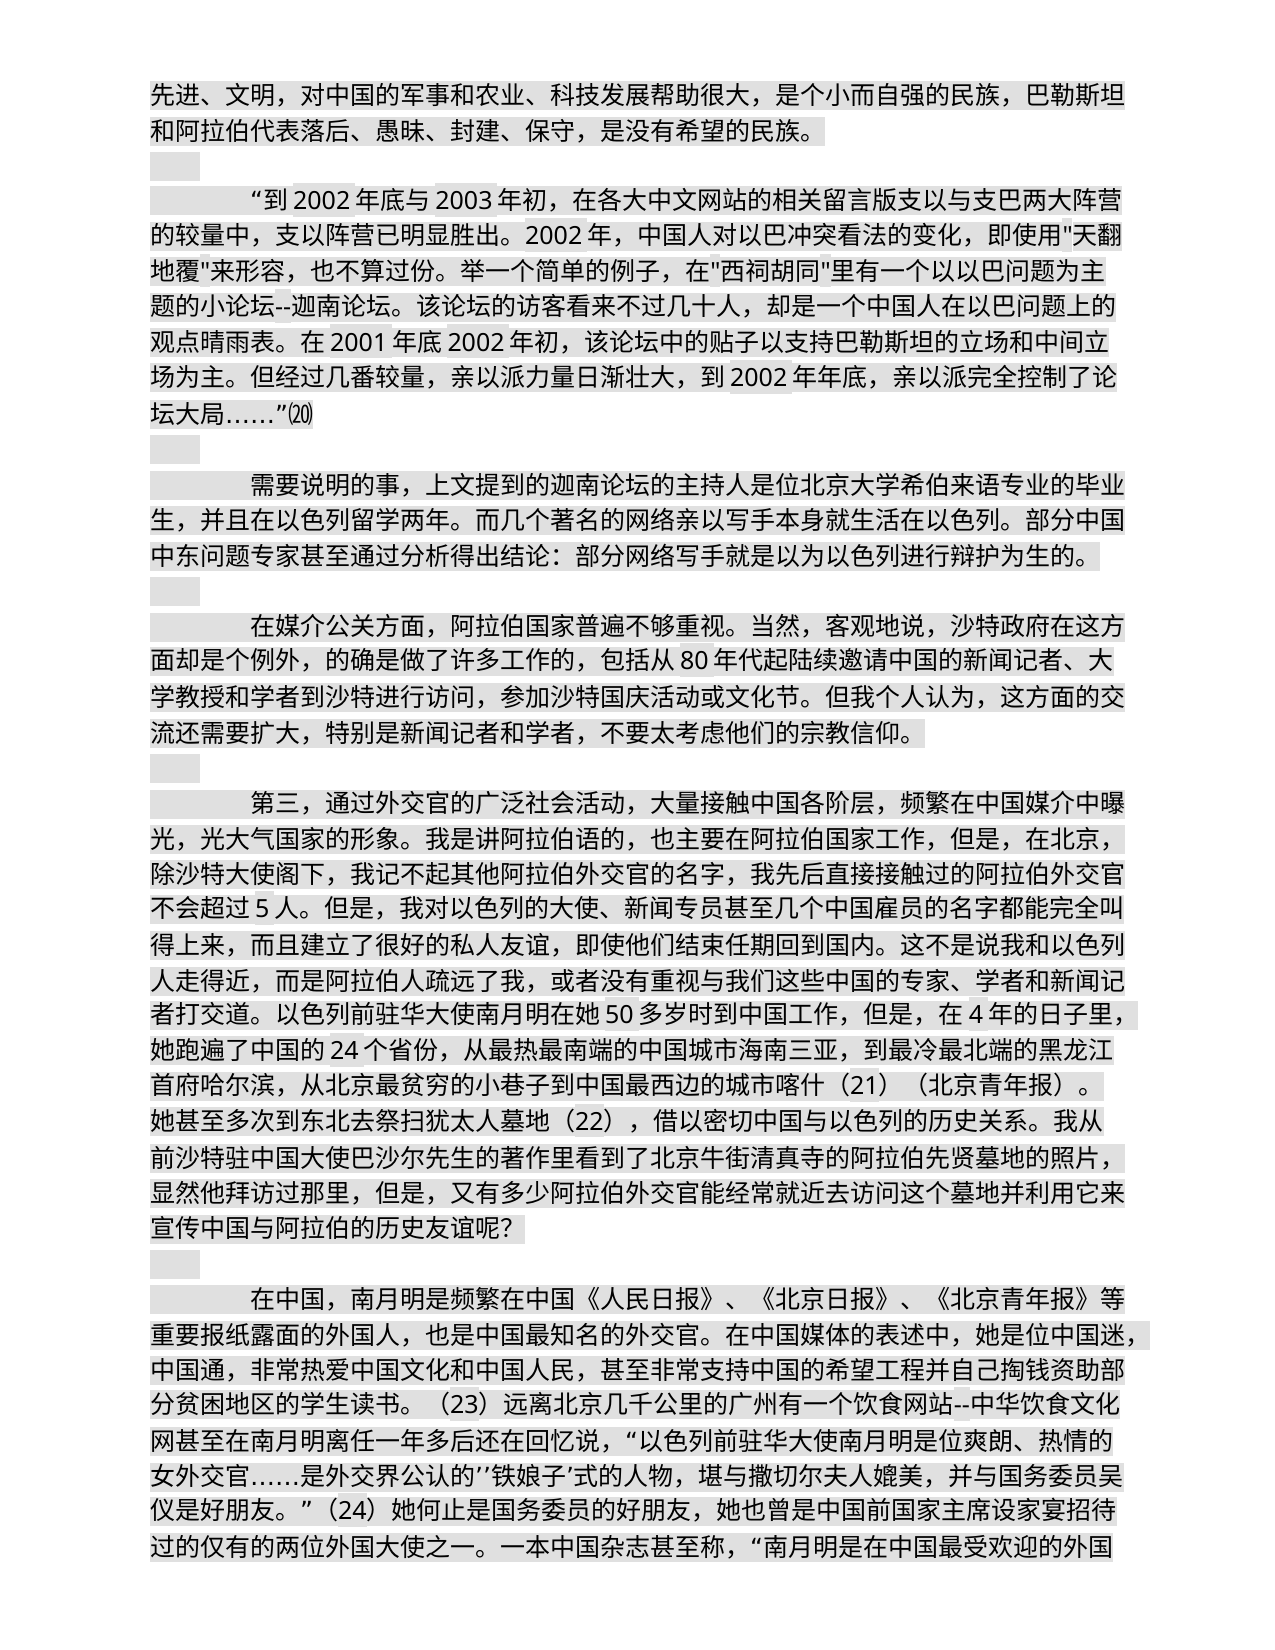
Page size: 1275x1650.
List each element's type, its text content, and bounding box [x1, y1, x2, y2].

text 阿拉伯人是以慷慨出名的，而以色列人是以“吝啬”著称于世的。但是，凡是在北京与以色列人和阿拉伯人打过交道的，都可能会得出相反的结论。这并不是说事实上阿拉伯人吝啬、以色列人慷慨或者完全相反，而是以色列在表现慷慨方面超过了阿拉伯人。以色列都做了些什么呢？ 第一，利用一切机会与中国驻以色列和中东地区记者交朋友，使其在到达以色列前就对这个国家产生亲近感。每一个被派往以色列的中国记者，行前都会受到以色列新闻官员的约见和宴请。在一个非常轻松和友好的场合，以色列外交官会把若干本描述以色列、犹太人和中东问题的著作送给这个记者，而这些书籍肯定都反映了以色列的官方立场，或者展示以色列人勇敢、勤劳、苦干和智慧。当这些记者结束任期后，他们会成为以色列外交人员的公关对象，经常应邀出现各种使馆组织的活动，长时间地受到以色列方面的影响，由此难以避免地会对以色列产生好感。 就我本人的体验是，无论是我在90年代初到科威特工作（兼管对沙特的报道），还是90年代末在巴勒斯坦工作，事先没有一位阿拉伯外交官主动与我接触并试图对我产生影响。尤其让我印象深刻的是，我作为中国唯一常驻巴勒斯坦的记者并在危险的加沙工作3年之久，只有在结束任期后有机会接受邀请到巴勒斯坦驻北京大使馆做客。作为一个中国比较知名的中东问题专家和资深新闻记者，我在中国电视台的访谈受到了以色列使馆的连续关注，也因此，成为经常应邀造访以色列使馆。但是，迄今为止，只有沙特使馆注意到我的存在和作用。 有一个故事让我一直难忘，几年前，当新华社驻中东地区总分社（设在开罗）社长李红旗赴任前夕，为他举行欢送盛大宴会的竟然是以色列驻华大使馆而不是埃及或者阿拉伯国家联盟驻北京办事处。其中固然有李先生曾经在以色列工作的原因，但是，这里明显可以看出以色列通过各种方式影响中国记者的愿望。 以色列外交官通过与新闻记者打交道，并不直接推销和贩卖其政府的立场和思想，而是通过自由交谈的方式，通过个人友谊来影响中国记者对中东冲突的看法，进而使其在报道这一问题时夹带更多的人为和感情因素。伊拉克战争爆发前夕，正当巴勒斯坦外交部长沙阿斯访问中国期间，以色列政府特使、前辛贝特局长也到中国访问，他在会见中国领导人之余，至少参与了两次新闻记者、学者见面会，回答了所有问题，包括以色列如何应付萨达姆政权可能发动的导弹袭击。最近，以色列使馆又邀请我参加一名来自国内的“反恐”专家的学术讨论会，并随邀请函传了这位专家的详悉资料和学术著作简介。 第二，邀请相关的专家、学者、媒介负责人前往以色列进行访问，并长期保持联系，使其在不知不觉中成为以色列在中国的院外集团。中国的学术专家、记者一般通过各种媒介就国际问题发表分析和观点，进而影响政府决策，也影响公众对某一问题是非曲直的判断，当然，也在某种程度上会对双边关系产生一定作用。以色列政府非常重视对中国学术和新闻界的公关。早在中以建交前，以色列外交部就通过纽约犹太人某协会的名义邀请两名新华社记者前往耶路撒冷访问，并通过他们推动两国外交关系的突破和正常化。中以建交后，几乎所有从事中东问题研究的学者都先后应邀访问过以色列。部分中央和地方主要报纸的国际版编辑也陆续到过以色列。这些学者和记者回来之后，几乎都要写一些访问观感，对以色列的建设成就、犹太人的勤劳智慧和以色列对华友好表现做一番表述，同时，对暴力冲突下以色列人的生存环境表示担忧和理解。 相反，很少有中国学者和记者能到巴勒斯坦被占领土参观访问，因此，巴勒斯坦人的痛苦和巴以冲突的真相更多只能通过新华社和西方媒介进行了解，而西方媒介的立场又是总体上偏向以色列的。部分中国专家原来是比较同情巴勒斯坦的，但是，经过以色列的多次公关活动，个人的情感和立场已经发生了变化，他们或者不再理直气壮地为巴勒斯坦和阿拉伯人辩护，或者索性公开替以色列说话。中国的学术界已经出现了部分明显的“亲以派”，而且这个力量在逐步扩大。 在民间，理解同情以色列人、反感巴勒斯坦人和阿拉伯人的力量已经发生了倒错。这一点，在因特网的BBS论坛中尤其明显。它表明，中国的青年一代，特别是知识分子和社会精英，已经大部分站在了以色列一侧。他们或许不懂中东问题的症结所在，但他们更多地奉行社会达尔文主义，认同弱肉强食的丛林法则，在他们眼里，以色列代表发达、先进、文明，对中国的军事和农业、科技发展帮助很大，是个小而自强的民族，巴勒斯坦和阿拉伯代表落后、愚昧、封建、保守，是没有希望的民族。 “到2002年底与2003年初，在各大中文网站的相关留言版支以与支巴两大阵营的较量中，支以阵营已明显胜出。2002年，中国人对以巴冲突看法的变化，即使用"天翻地覆"来形容，也不算过份。举一个简单的例子，在"西祠胡同"里有一个以以巴问题为主题的小论坛--迦南论坛。该论坛的访客看来不过几十人，却是一个中国人在以巴问题上的观点晴雨表。在2001年底2002年初，该论坛中的贴子以支持巴勒斯坦的立场和中间立场为主。但经过几番较量，亲以派力量日渐壮大，到2002年年底，亲以派完全控制了论坛大局……”⒇ 需要说明的事，上文提到的迦南论坛的主持人是位北京大学希伯来语专业的毕业生，并且在以色列留学两年。而几个著名的网络亲以写手本身就生活在以色列。部分中国中东问题专家甚至通过分析得出结论：部分网络写手就是以为以色列进行辩护为生的。 在媒介公关方面，阿拉伯国家普遍不够重视。当然，客观地说，沙特政府在这方面却是个例外，的确是做了许多工作的，包括从80年代起陆续邀请中国的新闻记者、大学教授和学者到沙特进行访问，参加沙特国庆活动或文化节。但我个人认为，这方面的交流还需要扩大，特别是新闻记者和学者，不要太考虑他们的宗教信仰。 第三，通过外交官的广泛社会活动，大量接触中国各阶层，频繁在中国媒介中曝光，光大气国家的形象。我是讲阿拉伯语的，也主要在阿拉伯国家工作，但是，在北京，除沙特大使阁下，我记不起其他阿拉伯外交官的名字，我先后直接接触过的阿拉伯外交官不会超过5人。但是，我对以色列的大使、新闻专员甚至几个中国雇员的名字都能完全叫得上来，而且建立了很好的私人友谊，即使他们结束任期回到国内。这不是说我和以色列人走得近，而是阿拉伯人疏远了我，或者没有重视与我们这些中国的专家、学者和新闻记者打交道。以色列前驻华大使南月明在她50多岁时到中国工作，但是，在4年的日子里，她跑遍了中国的24个省份，从最热最南端的中国城市海南三亚，到最冷最北端的黑龙江首府哈尔滨，从北京最贫穷的小巷子到中国最西边的城市喀什（21）（北京青年报）。她甚至多次到东北去祭扫犹太人墓地（22），借以密切中国与以色列的历史关系。我从前沙特驻中国大使巴沙尔先生的著作里看到了北京牛街清真寺的阿拉伯先贤墓地的照片，显然他拜访过那里，但是，又有多少阿拉伯外交官能经常就近去访问这个墓地并利用它来宣传中国与阿拉伯的历史友谊呢？ 在中国，南月明是频繁在中国《人民日报》、《北京日报》、《北京青年报》等重要报纸露面的外国人，也是中国最知名的外交官。在中国媒体的表述中，她是位中国迷，中国通，非常热爱中国文化和中国人民，甚至非常支持中国的希望工程并自己掏钱资助部分贫困地区的学生读书。（23）远离北京几千公里的广州有一个饮食网站--中华饮食文化网甚至在南月明离任一年多后还在回忆说，“以色列前驻华大使南月明是位爽朗、热情的女外交官……是外交界公认的’’铁娘子’式的人物，堪与撒切尔夫人媲美，并与国务委员吴仪是好朋友。”（24）她何止是国务委员的好朋友，她也曾是中国前国家主席设家宴招待过的仅有的两位外国大使之一。一本中国杂志甚至称，“南月明是在中国最受欢迎的外国大使。”这样的大使有什么理由不受欢迎呢？这样的大使连我这个中国人都羡慕，中国和阿拉伯世界都不乏杰出的外交官，但是，又有几位能比南月明更投入、更敬业和更讲究外交艺术呢？当中国媒介宣传、欣赏和赞扬南月明这样的以色列大使时，中国人还能对以色列保持多少距离和成见呢？ 南月明的继任者海逸达博士是位出生在伊拉克的犹太人，到任以来，一直重视同中国媒介打交道。在以色列举行大选、伊拉克战争爆发这样重要事态发生期间，海逸达都亲自举行新闻发布会，介绍相关情况，解释以政府立场。他也特别重视利用中国遭遇的苦难强调以中关系的密切和牢固。他曾经对笔者说，他是SARS疫情爆发期间，唯一没有回国躲避而是与中国人民共患难的外国大使。我无从证实是否还有其他的使节留在北京，但仅从他能继续在中国履行职责，我们就无法不佩服。 第五，出版通讯刊物（电子），及时澄清立场和事实。2003年3月22日，以色列炸死巴勒斯坦伊斯兰抵抗运动（哈马斯）精神领袖亚辛后，没有一个阿拉伯国家或组织的驻北京机构组织新闻发布会，散发新闻稿或接受媒介采访。相比之下，以色列驻中国大使馆、驻上海和广州领事馆都主动向中国媒介通气，或者接受中国报纸采访，强调以色列政府的立场，宣传其杀死亚辛是为了反对恐怖主义。几乎在一周之内，我的私人信箱先后收到4条以色列大使馆发来的新闻公告，一条是《以色列国防军杀死恐怖头子亚辛》，第二条是《纪念以色列和埃及签订和平条约25周年》，另外两条分别通报以色列科技部长即将访华和一家中以合资企业在新疆建成投产。显而易见，在亚辛事件之后，以色列驻华机构向中国主要媒介、官员和学术界人士传达了以下几个方面的信息：第一，亚辛是“恐怖主义分子”，以色列必须要杀。其次，以色列是渴望和平而且愿意实现和平的，戴维营协议就是例证。第三，以色列重视以中关系，而且继续在为中国的农业合科技现代化做贡献。此外，中国的新闻记者，特别是北京的新闻记者和学者，还经常收到以色列使馆不定期发来的文传材料。包括我在内的部分媒介负责人几乎每周都收到以色列使馆寄来的《耶路撒冷邮报》副刊《耶路撒冷报道》，而且已经持续两年了。 而在我的记忆中，只有在大约3年前，阿拉伯国家使团曾向中国的新闻界就巴以冲突发表过一份《告中国公众书》，（25）而且就那么一份。 第六，追踪媒介报道，并进行适当交涉。美国著名专栏作家托马斯·弗雷德里曼曾经在其传记《从贝鲁特到耶路撒冷》中讲过这样一个故事，当他向《纽约时报》总部口述消息并把一位以色列新任部长的名字错拼为“贝都因”后，仅仅3分钟，在耶路撒冷的这位部长就从纽约得到相关消息并及时进行了纠正。（26）这个例子说明了以色列对各国媒介的跟踪是何等密切和小心。一般而言，以色列对中国媒介，特别是国家级和著名媒介的跟踪和分析是连续的和全方位的。我在加沙工作3年期间，以色列使馆一位参赞曾非正式地对我的北京编辑说，马先生的消息是客观和中立的，但他的某些评论是偏向巴勒斯坦的。这足以说明以色列方面是长期关注我和其他中国记者的报道的。2002年11月20日，以色列首次轰炸拉马拉巴勒斯坦目标后，新华社耶路撒冷分社首席记者写了一篇评论批评以色列激化矛盾的做法，次日，以色列驻华使馆就打电话给他本人进行交涉。2003年7月，以色列大规模扫荡杰宁后，新华社的一篇短评被以色列电台播发后，以色列外交部召见中国大使表示不满，以色列使馆首先通过法新社驻北京记者，也通过新华社其他记者侧面了解这篇短评是代表新华社还是作者个人立场，尔后，其驻华公使也拜访新华社领导进行交涉。其实，只是这篇短评在从中文翻译成英文时出了点技术故障，使读者产生了把以色列政府暗示为德国纳粹的误解。这些例子都说明，以色列非常重视它在中国媒介中的形象，也非常重视中国如何向世界描述它的形象。2003年12月中旬，我应邀做客CCTV新闻频道《国际观察》节目，围绕以色列总统卡察夫的相关言论发表看法。没想到的是，几个月后，我的以色列朋友—使馆新闻官在见到我时摇着头对我的那次分析提出异议。可以想象，以色列要花多少力气关注着中国的媒介报道。 第六，资助学术研究和出版活动。过去10年间，中国各出版社出版了上百本有关中东问题和中东国家的书籍，其中仅有关以色列、犹太民族和犹太文化的约占1/3。尚没有足够的证据说明以色列政府资助了其中多少书籍的翻译和出版，但是，可以得到证实的是，相当部分著作者都有在以色列访问或者留学的经历，还有部分书籍是由以色列政府或者大使馆提供了材料和便利，更有部分书籍是以色列高官或大使亲自写序的。这些书籍基本上都是正面报道以色列或犹太人形象的，或者在有争议的问题上反应或支持以色列的官方立场，比如，把耶路撒冷形容为以色列的首都，甚至把伯利恒都描述为以色列的城市。应该说，中国青少年现在如此同情以色列，与中国许多出版物神话犹太人智慧和创造、吹嘘以色列军队和情报机关的赫赫战功是有相当关系的。 以上几个方面，仅仅是我所了解的以色列在华媒介公关谋略和技巧。其实，以色列政府聘请国际著名公关公司为其改善形象出谋划策已经不是秘密。以色列政府同包括BBC、CNN等世界级媒介的争执也一直不断。这都说明了媒介对于国家和政府形象塑造的巨大重要性。根据弗雷德里曼的披露，早在上个世纪80年代，以色列外交部每年都委托自由撰稿人撰写大约100篇有关以色列的文章供美国各种报刊采用，而且每年用本部的开支邀请大约400至500名重要的美国观察家，包括记者、牧师、工会和学生领袖、市长、地方政治家及各种社团的学者，请他们观光这个国家，然后回去谈论和撰写文章。以色列在美国的大使馆和9个领事馆密切注意所在地区的所有报纸和电视新闻节目，不论其规模大小。当出现“敌对”的报道和评论时，工作人员就去约见那些新闻机构的编辑……（27）10多年以后，以色列这些媒介公关术还在使用，而且事实证明的确管用，但是，阿拉伯国家，特别是以色列的对手巴勒斯坦并没有学到这些技巧，只是被动地靠别人的同情来抵挡以色列的宣传攻势。 当然，说到这里，我应该客观地指出，沙特是比较重视中沙关系的，沙特政府和其派驻北京的使馆也是比较重视与中国媒介打交道的。在我的记忆中，几乎所有新华社的穆斯林记者都应邀访问过沙特，即使在两国尚未建立关系的80年代。沙特作为特例同意新华社在首都利雅得建立分社，这本身更说明了沙特政府重视中国官方媒介的作用，重视通过新华社全面、真实地介绍沙特阿拉伯发生的事件以及沙特政府的立场，重视向13亿中国人介绍沙特。2003年，前沙特驻中国大使巴沙尔阁下曾委托我，希望为沙特政府在北京物色一位记者，担当沙特政府在华活动的帮办，包括协助举行新闻发布、文化宣传、展览和商务洽谈等等，但条件是此人比必须是穆斯林。虽然寻找这样一位特殊身份的雇员不太容易，甚至不可能，但是，这个举动说明沙特政府还是具有比较强烈的现代公关意识 [150, 75, 1125, 1562]
